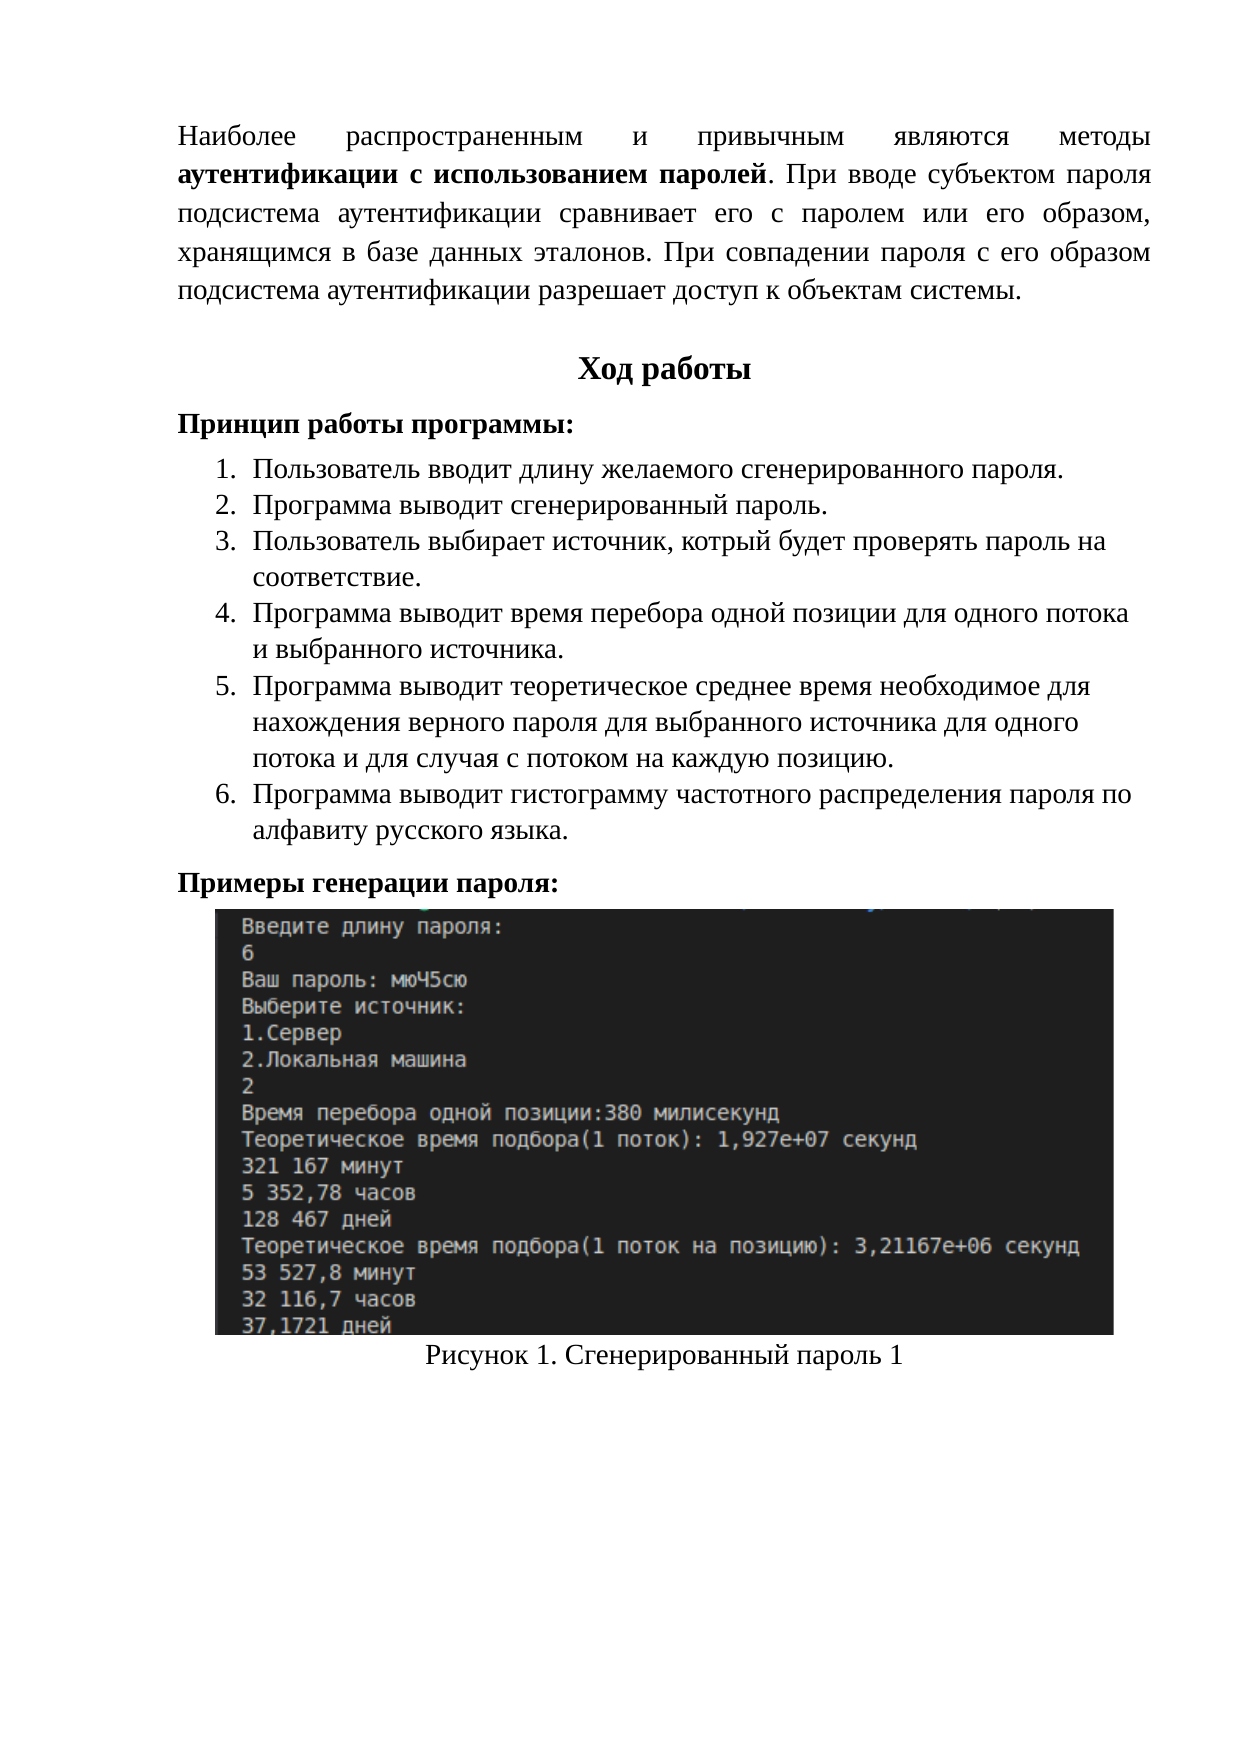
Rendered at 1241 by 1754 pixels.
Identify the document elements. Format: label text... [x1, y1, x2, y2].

subtitle Принцип работы программы: [177, 406, 1152, 440]
list Пользователь выбирает источник, котрый будет проверять пароль на соответствие. [215, 523, 1152, 593]
subtitle Примеры генерации пароля: [177, 865, 1152, 899]
list Программа выводит гистограмму частотного распределения пароля по алфавиту русского языка. [215, 776, 1152, 846]
text Наиболее распространенным и привычным являются методы аутентификации с использованием паролей. При вводе субъектом пароля подсистема аутентификации сравнивает его с паролем или его образом, хранящимся в базе данных эталонов. При совпадении пароля с его образом подсистема аутентификации разрешает доступ к объектам системы. [177, 118, 1152, 306]
picture [215, 909, 1114, 1335]
list Программа выводит теоретическое среднее время необходимое для нахождения верного пароля для выбранного источника для одного потока и для случая с потоком на каждую позицию. [215, 668, 1152, 773]
text Рисунок 1. Сгенерированный пароль 1 [177, 946, 1152, 1371]
list Программа выводит время перебора одной позиции для одного потока и выбранного источника. [215, 595, 1152, 665]
list Программа выводит сгенерированный пароль. [215, 487, 1152, 521]
list Пользователь вводит длину желаемого сгенерированного пароля. [215, 451, 1152, 484]
subtitle Ход работы [177, 348, 1152, 387]
